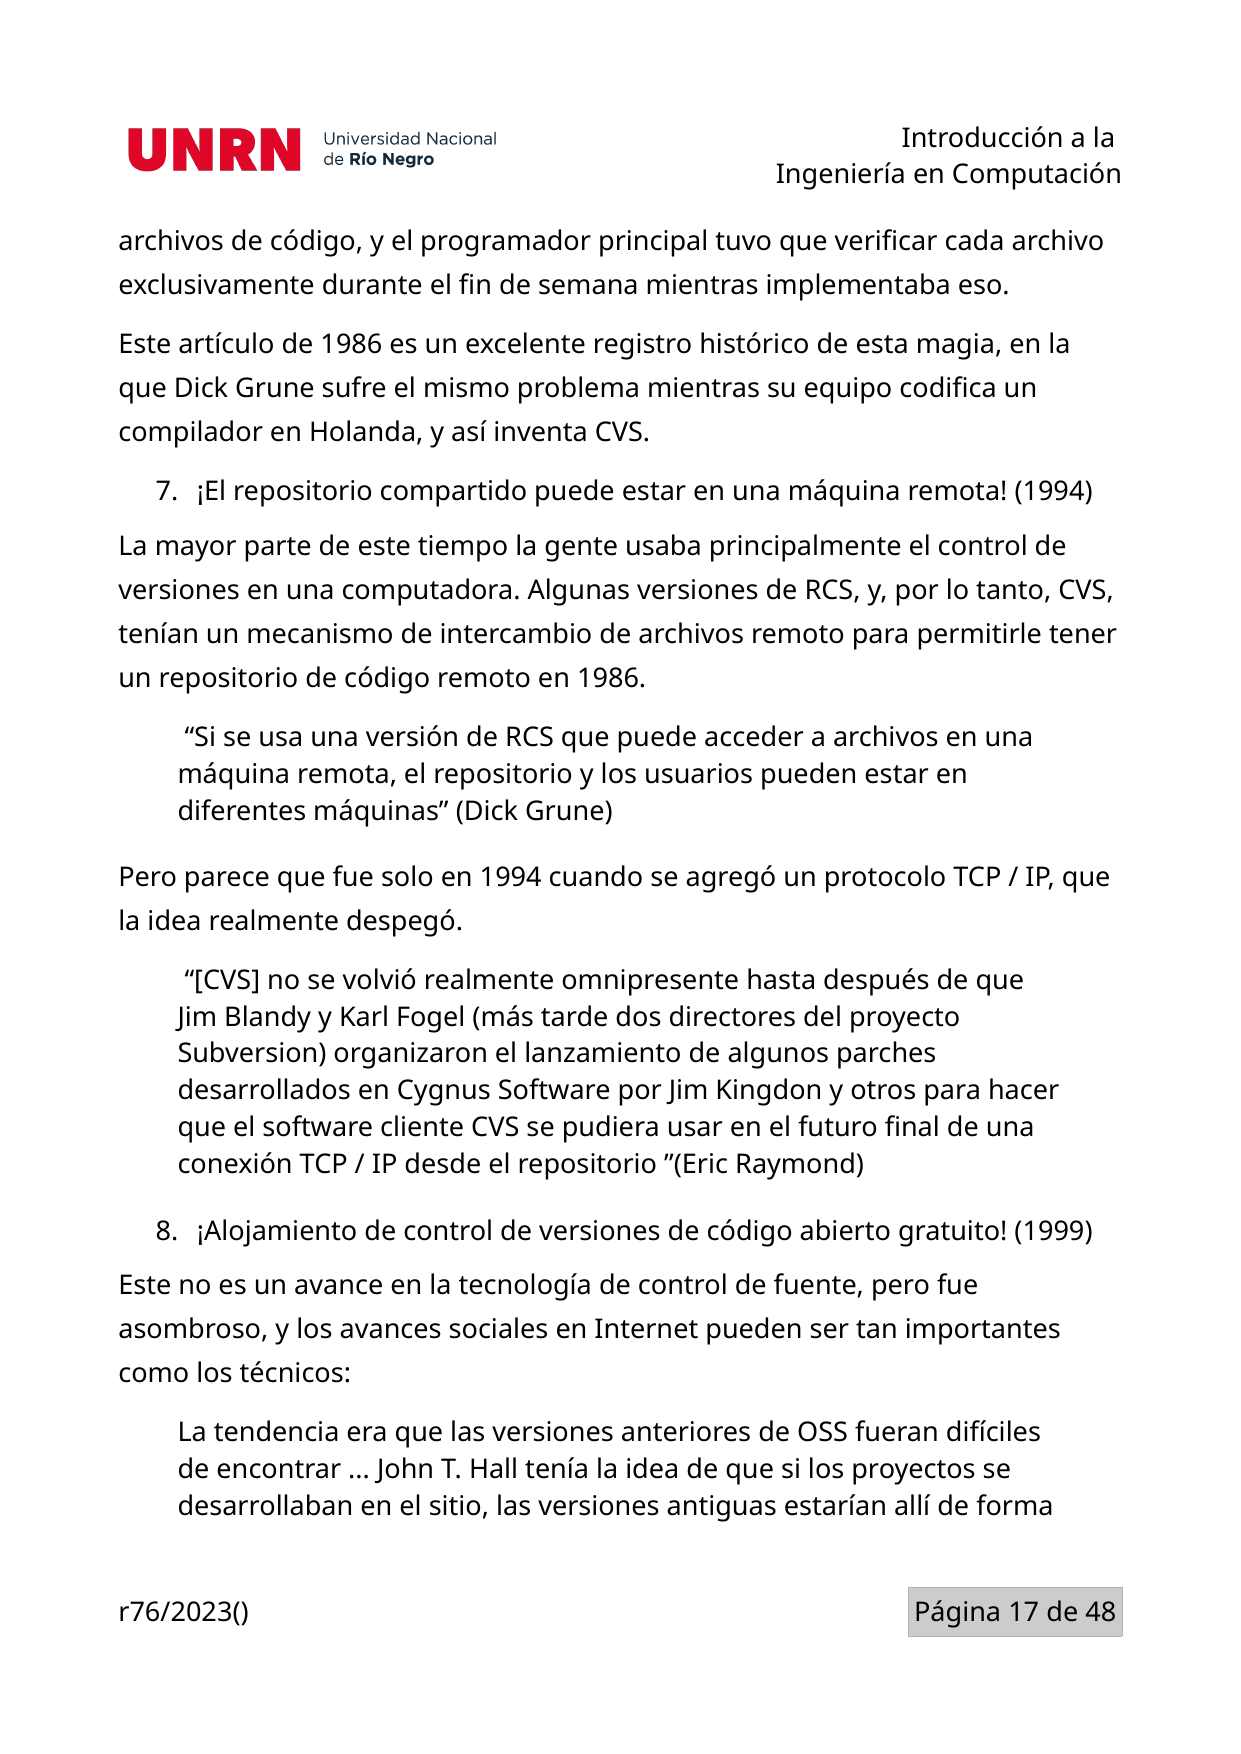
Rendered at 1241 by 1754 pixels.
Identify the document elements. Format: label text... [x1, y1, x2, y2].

text Este no es un avance en la tecnología de control de fuente, pero fue asombroso, y los avances sociales en Internet pueden ser tan importantes como los técnicos: [118, 1266, 1122, 1391]
text archivos de código, y el programador principal tuvo que verificar cada archivo exclusivamente durante el fin de semana mientras implementaba eso. [118, 221, 1122, 302]
text La mayor parte de este tiempo la gente usaba principalmente el control de versiones en una computadora. Algunas versiones de RCS, y, por lo tanto, CVS, tenían un mecanismo de intercambio de archivos remoto para permitirle tener un repositorio de código remoto en 1986. [118, 526, 1122, 695]
text Este artículo de 1986 es un excelente registro histórico de esta magia, en la que Dick Grune sufre el mismo problema mientras su equipo codifica un compilador en Holanda, y así inventa CVS. [118, 324, 1122, 449]
list ¡Alojamiento de control de versiones de código abierto gratuito! (1999) [155, 1211, 1122, 1248]
picture [118, 118, 505, 180]
text La tendencia era que las versiones anteriores de OSS fueran difíciles de encontrar ... John T. Hall tenía la idea de que si los proyectos se desarrollaban en el sitio, las versiones antiguas estarían allí de forma [177, 1413, 1063, 1523]
list ¡El repositorio compartido puede estar en una máquina remota! (1994) [155, 471, 1122, 508]
text “[CVS] no se volvió realmente omnipresente hasta después de que Jim Blandy y Karl Fogel (más tarde dos directores del proyecto Subversion) organizaron el lanzamiento de algunos parches desarrollados en Cygnus Software por Jim Kingdon y otros para hacer que el software cliente CVS se pudiera usar en el futuro final de una conexión TCP / IP desde el repositorio ”(Eric Raymond) [177, 960, 1063, 1181]
text Pero parece que fue solo en 1994 cuando se agregó un protocolo TCP / IP, que la idea realmente despegó. [118, 857, 1122, 938]
text “Si se usa una versión de RCS que puede acceder a archivos en una máquina remota, el repositorio y los usuarios pueden estar en diferentes máquinas” (Dick Grune) [177, 717, 1063, 828]
